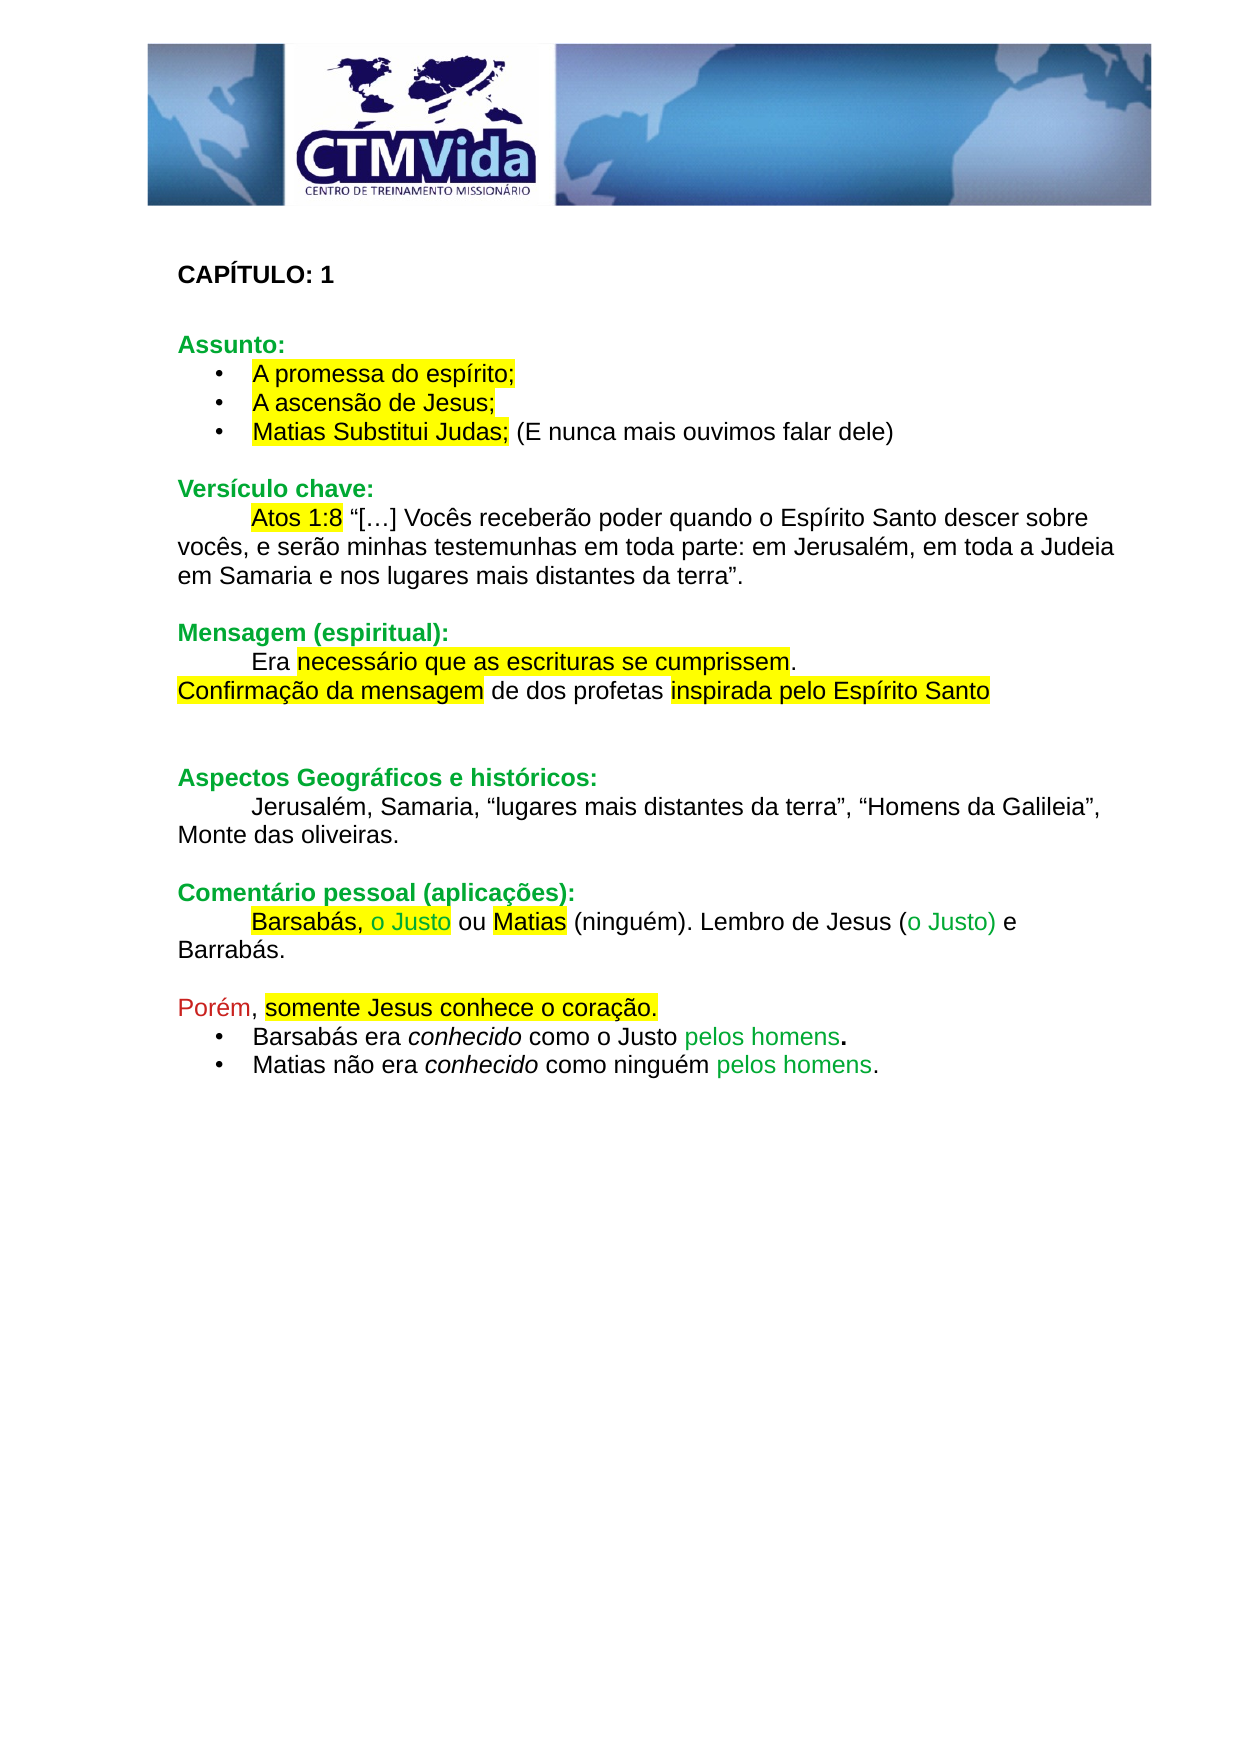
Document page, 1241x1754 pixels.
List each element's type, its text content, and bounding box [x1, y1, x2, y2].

list A ascensão de Jesus; [215, 388, 1122, 417]
text Aspectos Geográficos e históricos: [177, 763, 1122, 791]
text Porém, somente Jesus conhece o coração. [177, 993, 1122, 1021]
text Jerusalém, Samaria, “lugares mais distantes da terra”, “Homens da Galileia”, Monte das oliveiras. [177, 791, 1122, 849]
text Era necessário que as escrituras se cumprissem. [177, 647, 1122, 676]
text Barsabás, o Justo ou Matias (ninguém). Lembro de Jesus (o Justo) e Barrabás. [177, 906, 1122, 964]
text Atos 1:8 “[…] Vocês receberão poder quando o Espírito Santo descer sobre vocês, e serão minhas testemunhas em toda parte: em Jerusalém, em toda a Judeia em Samaria e nos lugares mais distantes da terra”. [177, 503, 1122, 589]
text Comentário pessoal (aplicações): [177, 878, 1122, 906]
list Matias não era conhecido como ninguém pelos homens. [215, 1050, 1122, 1079]
list Matias Substitui Judas; (E nunca mais ouvimos falar dele) [215, 417, 1122, 446]
picture [147, 43, 1152, 206]
list Barsabás era conhecido como o Justo pelos homens. [215, 1021, 1122, 1050]
text Assunto: [177, 330, 1122, 359]
list A promessa do espírito; [215, 359, 1122, 388]
text Confirmação da mensagem de dos profetas inspirada pelo Espírito Santo [177, 676, 1122, 704]
text Versículo chave: [177, 474, 1122, 503]
subtitle Capítulo: 1 [177, 260, 1122, 289]
text Mensagem (espiritual): [177, 618, 1122, 647]
